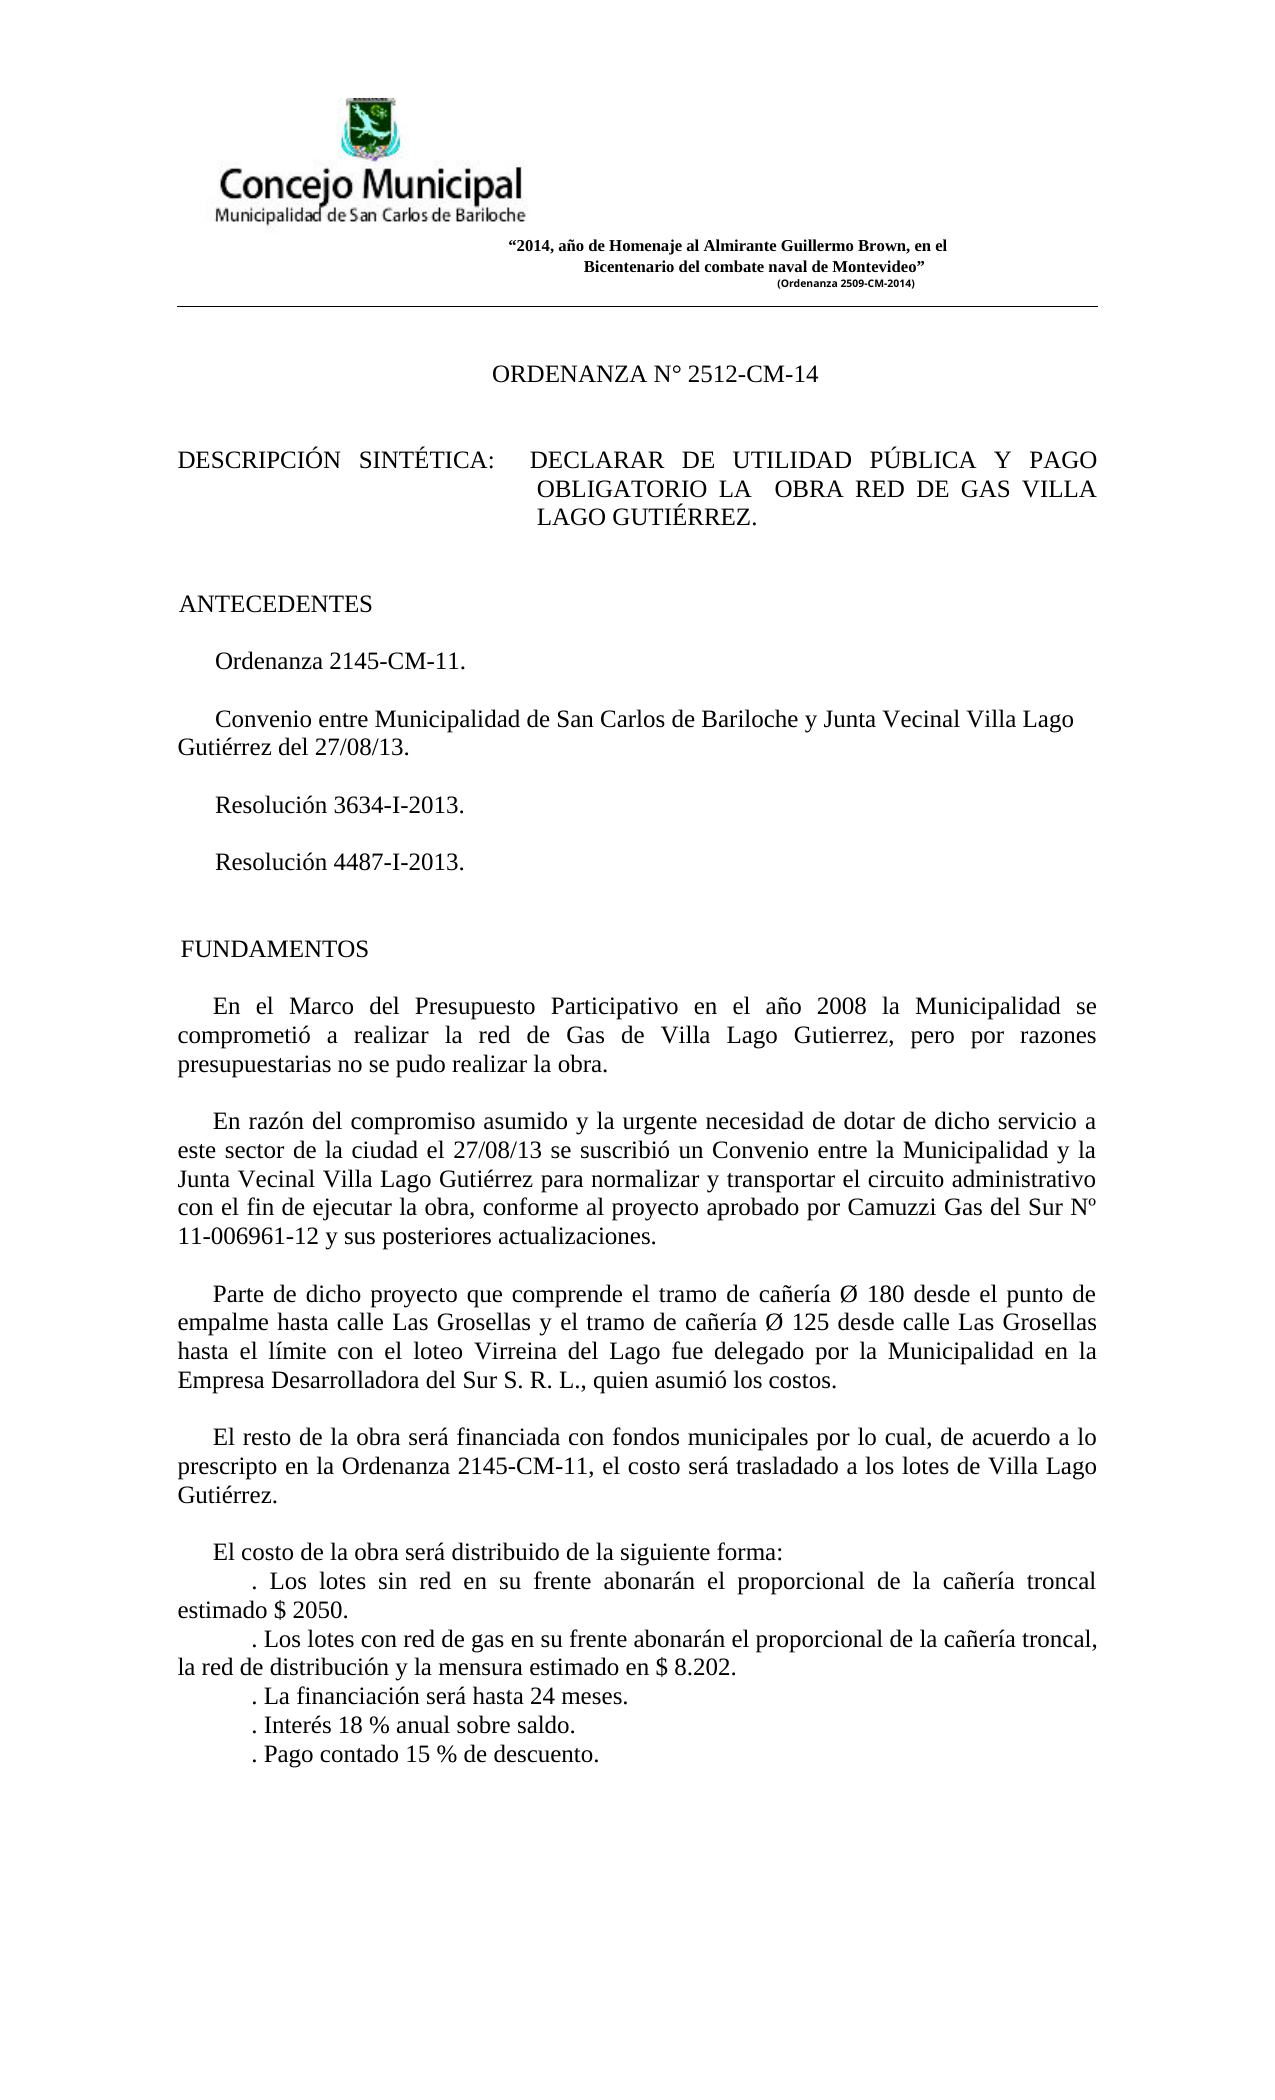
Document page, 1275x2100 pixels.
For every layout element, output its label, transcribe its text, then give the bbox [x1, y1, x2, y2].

text ORDENANZA N° 2512-CM-14 [177, 359, 1098, 387]
text Parte de dicho proyecto que comprende el tramo de cañería Ø 180 desde el punto de empalme hasta calle Las Grosellas y el tramo de cañería Ø 125 desde calle Las Grosellas hasta el límite con el loteo Virreina del Lago fue delegado por la Municipalidad en la Empresa Desarrolladora del Sur S. R. L., quien asumió los costos. [177, 1279, 1098, 1394]
text FUNDAMENTOS [177, 934, 1098, 962]
text . Los lotes con red de gas en su frente abonarán el proporcional de la cañería troncal, la red de distribución y la mensura estimado en $ 8.202. [177, 1624, 1098, 1681]
text El costo de la obra será distribuido de la siguiente forma: [177, 1537, 1098, 1566]
text DESCRIPCIÓN SINTÉTICA: DECLARAR DE UTILIDAD PÚBLICA Y PAGO OBLIGATORIO LA OBRA RED DE GAS VILLA LAGO GUTIÉRREZ. [177, 445, 1098, 531]
text En razón del compromiso asumido y la urgente necesidad de dotar de dicho servicio a este sector de la ciudad el 27/08/13 se suscribió un Convenio entre la Municipalidad y la Junta Vecinal Villa Lago Gutiérrez para normalizar y transportar el circuito administrativo con el fin de ejecutar la obra, conforme al proyecto aprobado por Camuzzi Gas del Sur Nº 11-006961-12 y sus posteriores actualizaciones. [177, 1106, 1098, 1250]
list Ordenanza 2145-CM-11. [177, 646, 1098, 675]
text . Interés 18 % anual sobre saldo. [177, 1710, 1098, 1739]
list Resolución 3634-I-2013. [177, 790, 1098, 819]
list Convenio entre Municipalidad de San Carlos de Bariloche y Junta Vecinal Villa Lago Gutiérrez del 27/08/13. [177, 704, 1098, 761]
text . La financiación será hasta 24 meses. [177, 1681, 1098, 1710]
text En el Marco del Presupuesto Participativo en el año 2008 la Municipalidad se comprometió a realizar la red de Gas de Villa Lago Gutierrez, pero por razones presupuestarias no se pudo realizar la obra. [177, 991, 1098, 1077]
list Resolución 4487-I-2013. [177, 847, 1098, 876]
text . Pago contado 15 % de descuento. [177, 1739, 1098, 1767]
text ANTECEDENTES [177, 589, 1098, 617]
text . Los lotes sin red en su frente abonarán el proporcional de la cañería troncal estimado $ 2050. [177, 1566, 1098, 1624]
picture [194, 98, 554, 234]
text El resto de la obra será financiada con fondos municipales por lo cual, de acuerdo a lo prescripto en la Ordenanza 2145-CM-11, el costo será trasladado a los lotes de Villa Lago Gutiérrez. [177, 1422, 1098, 1509]
